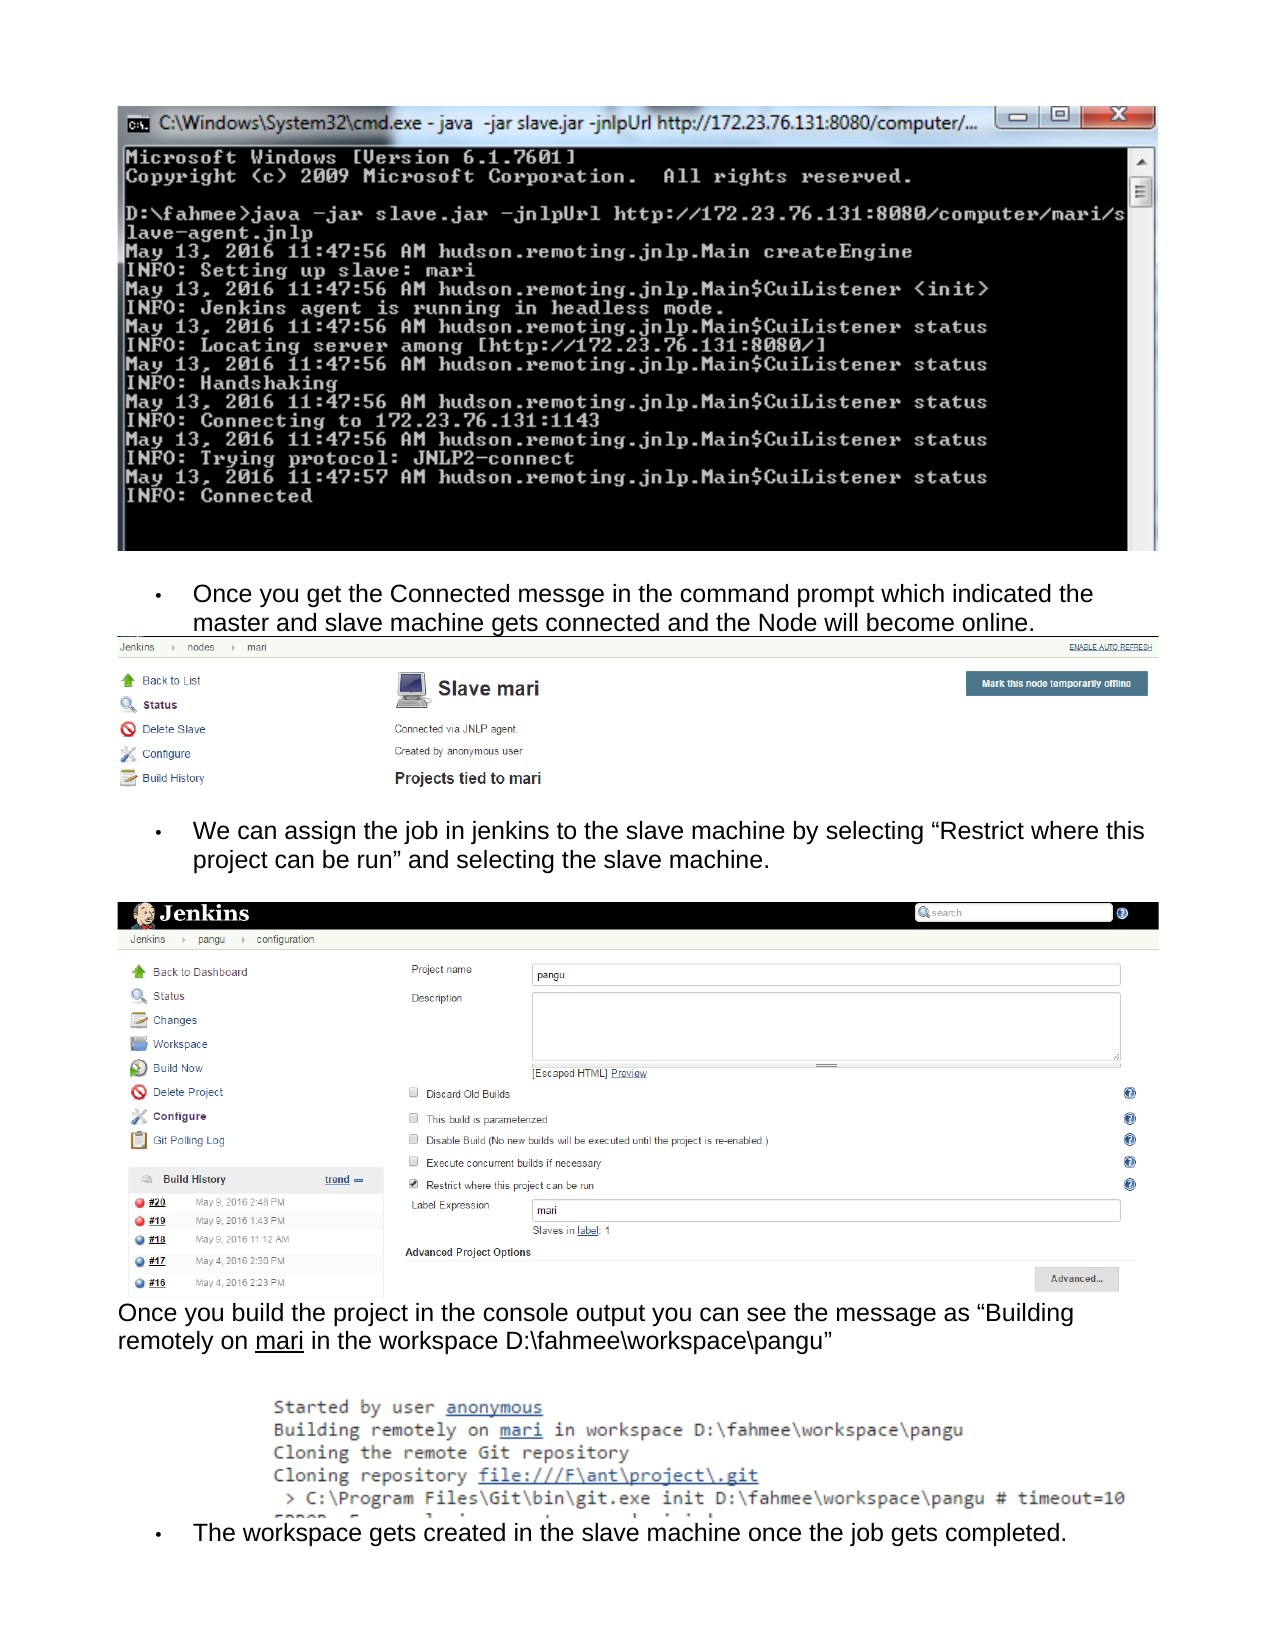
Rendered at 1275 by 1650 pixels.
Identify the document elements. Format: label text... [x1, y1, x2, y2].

picture [117, 636, 1159, 788]
list The workspace gets created in the slave machine once the job gets completed. [155, 1518, 1159, 1547]
picture [117, 1383, 1159, 1518]
picture [117, 902, 1159, 1298]
text Once you build the project in the console output you can see the message as “Building remotely on mari in the workspace D:\fahmee\workspace\pangu” [118, 1298, 1159, 1355]
list We can assign the job in jenkins to the slave machine by selecting “Restrict where this project can be run” and selecting the slave machine. [155, 816, 1159, 873]
picture [117, 106, 1159, 551]
list Once you get the Connected messge in the command prompt which indicated the master and slave machine gets connected and the Node will become online. [155, 579, 1159, 636]
